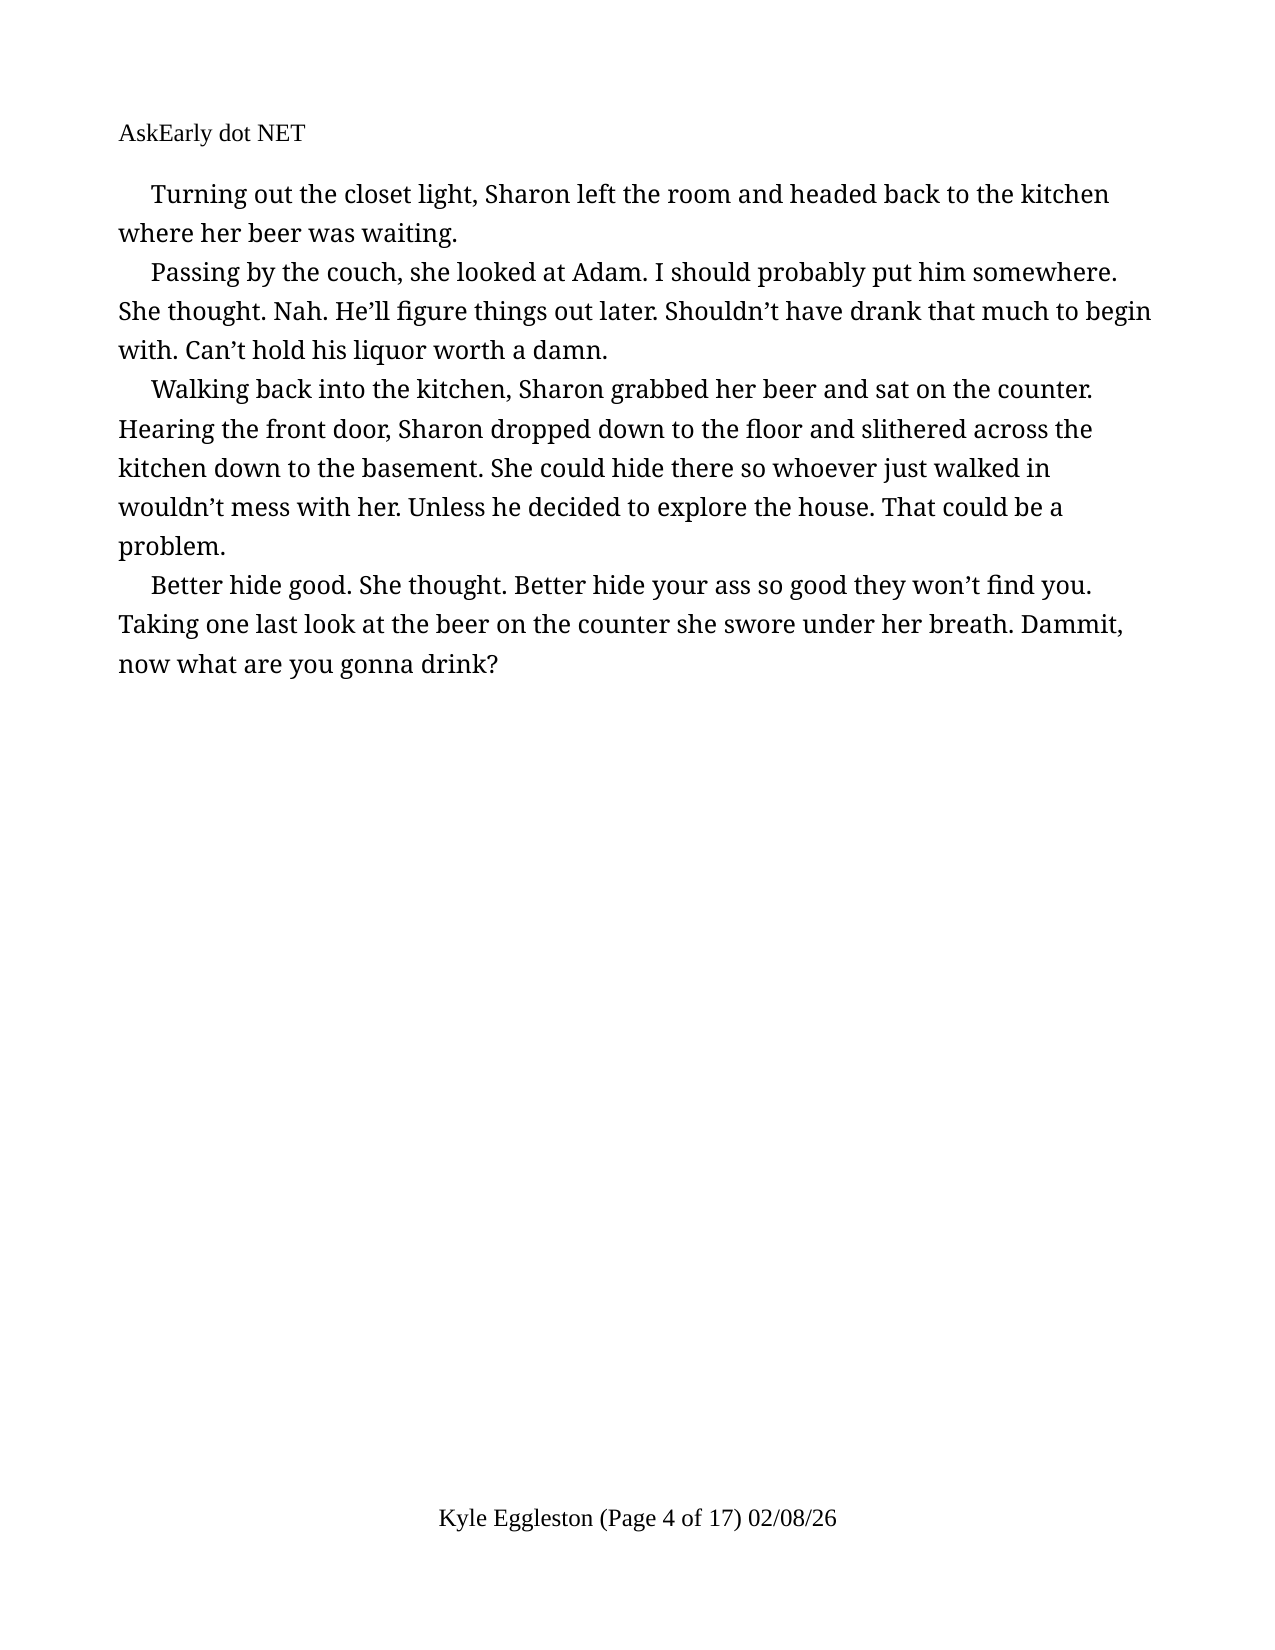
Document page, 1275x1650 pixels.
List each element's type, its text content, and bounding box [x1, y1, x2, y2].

text Turning out the closet light, Sharon left the room and headed back to the kitchen where her beer was waiting. [118, 176, 1157, 249]
text Better hide good. She thought. Better hide your ass so good they won’t find you. Taking one last look at the beer on the counter she swore under her breath. Dammit, now what are you gonna drink? [118, 568, 1157, 680]
text Walking back into the kitchen, Sharon grabbed her beer and sat on the counter. Hearing the front door, Sharon dropped down to the floor and slithered across the kitchen down to the basement. She could hide there so whoever just walked in wouldn’t mess with her. Unless he decided to explore the house. That could be a problem. [118, 372, 1157, 563]
text Passing by the couch, she looked at Adam. I should probably put him somewhere. She thought. Nah. He’ll figure things out later. Shouldn’t have drank that much to begin with. Can’t hold his liquor worth a damn. [118, 255, 1157, 367]
